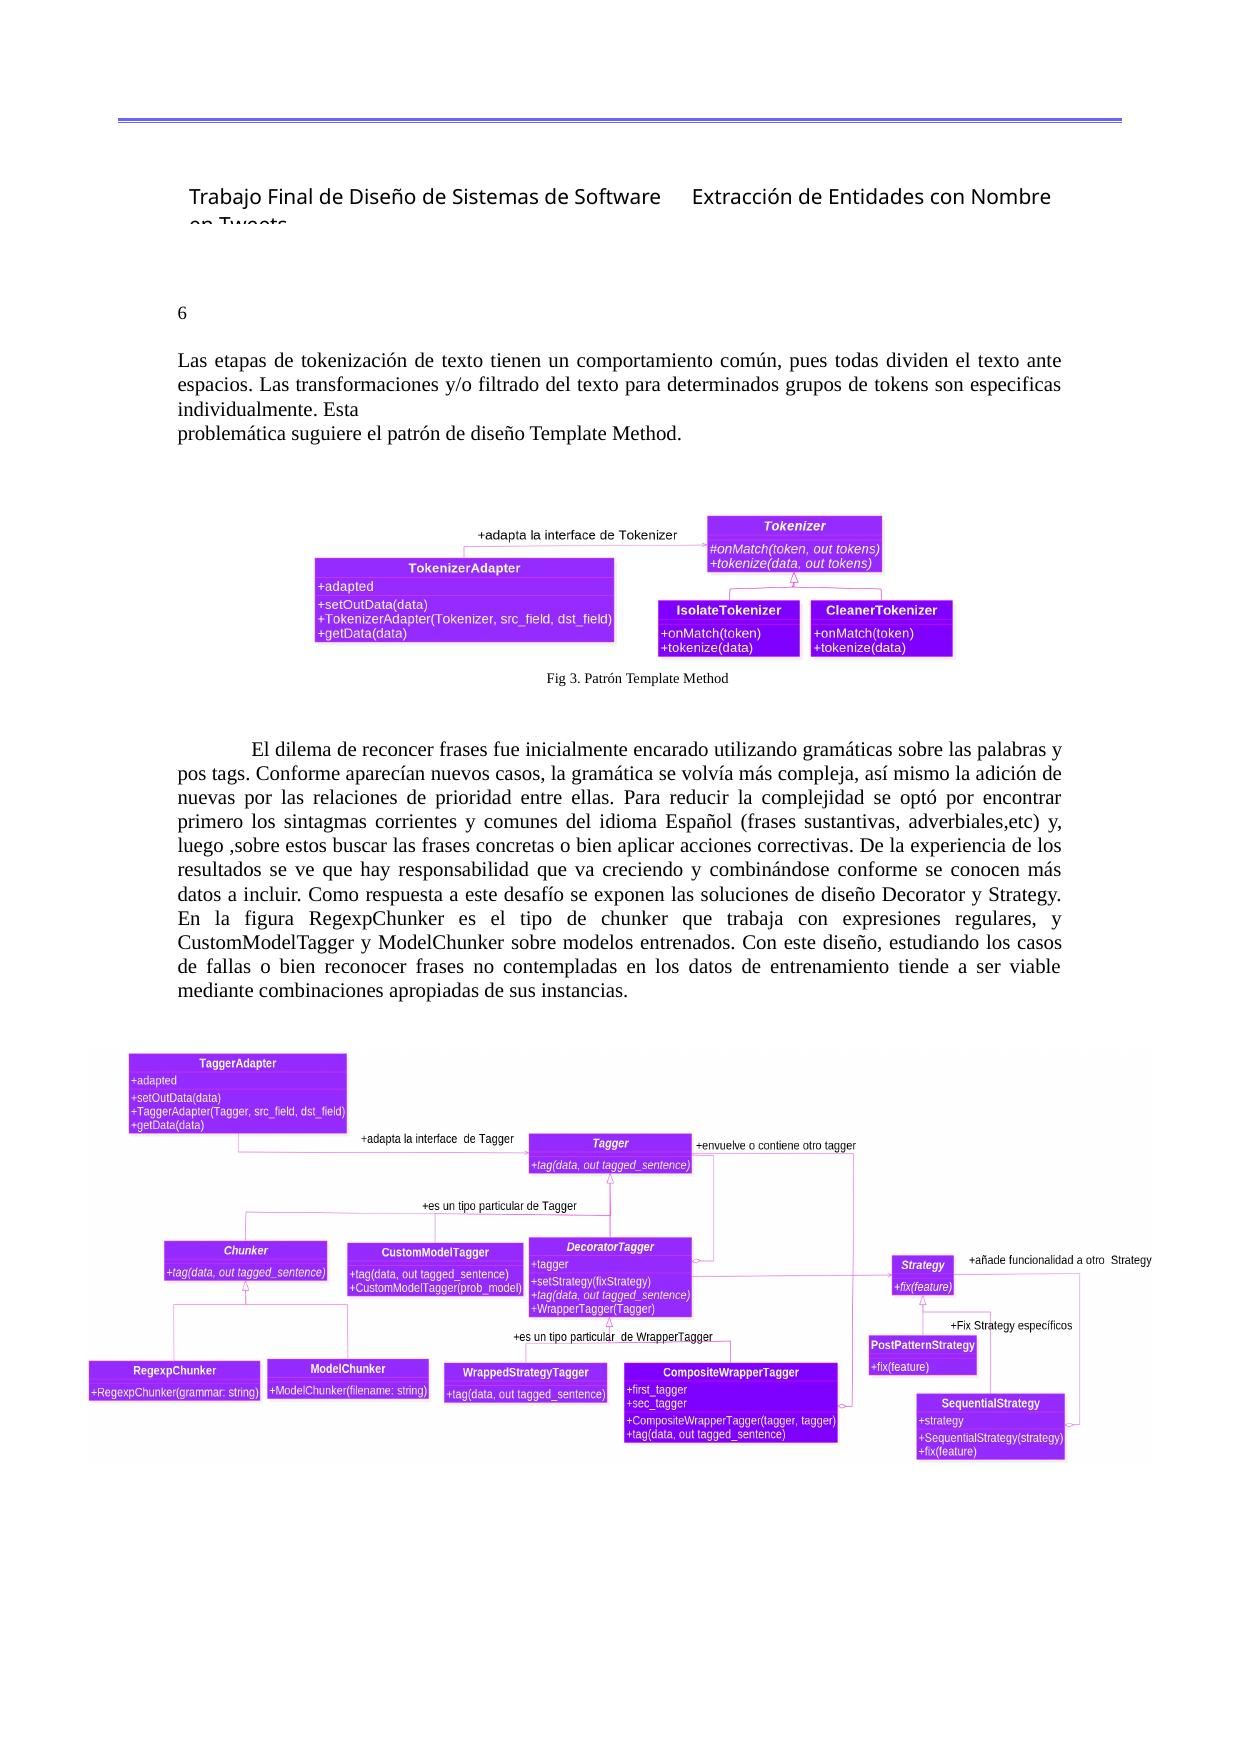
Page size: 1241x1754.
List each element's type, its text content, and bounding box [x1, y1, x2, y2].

text Fig 3. Patrón Template Method [177, 670, 1063, 687]
picture [311, 511, 957, 661]
text 6 [177, 276, 1063, 348]
text El dilema de reconcer frases fue inicialmente encarado utilizando gramáticas sobre las palabras y pos tags. Conforme aparecían nuevos casos, la gramática se volvía más compleja, así mismo la adición de nuevas por las relaciones de prioridad entre ellas. Para reducir la complejidad se optó por encontrar primero los sintagmas corrientes y comunes del idioma Español (frases sustantivas, adverbiales,etc) y, luego ,sobre estos buscar las frases concretas o bien aplicar acciones correctivas. De la experiencia de los resultados se ve que hay responsabilidad que va creciendo y combinándose conforme se conocen más datos a incluir. Como respuesta a este desafío se exponen las soluciones de diseño Decorator y Strategy. En la figura RegexpChunker es el tipo de chunker que trabaja con expresiones regulares, y CustomModelTagger y ModelChunker sobre modelos entrenados. Con este diseño, estudiando los casos de fallas o bien reconocer frases no contempladas en los datos de entrenamiento tiende a ser viable mediante combinaciones apropiadas de sus instancias. [177, 737, 1063, 1002]
picture [85, 1050, 1155, 1464]
text problemática suguiere el patrón de diseño Template Method. [177, 421, 1063, 444]
text Las etapas de tokenización de texto tienen un comportamiento común, pues todas dividen el texto ante espacios. Las transformaciones y/o filtrado del texto para determinados grupos de tokens son especificas individualmente. Esta [177, 348, 1063, 421]
